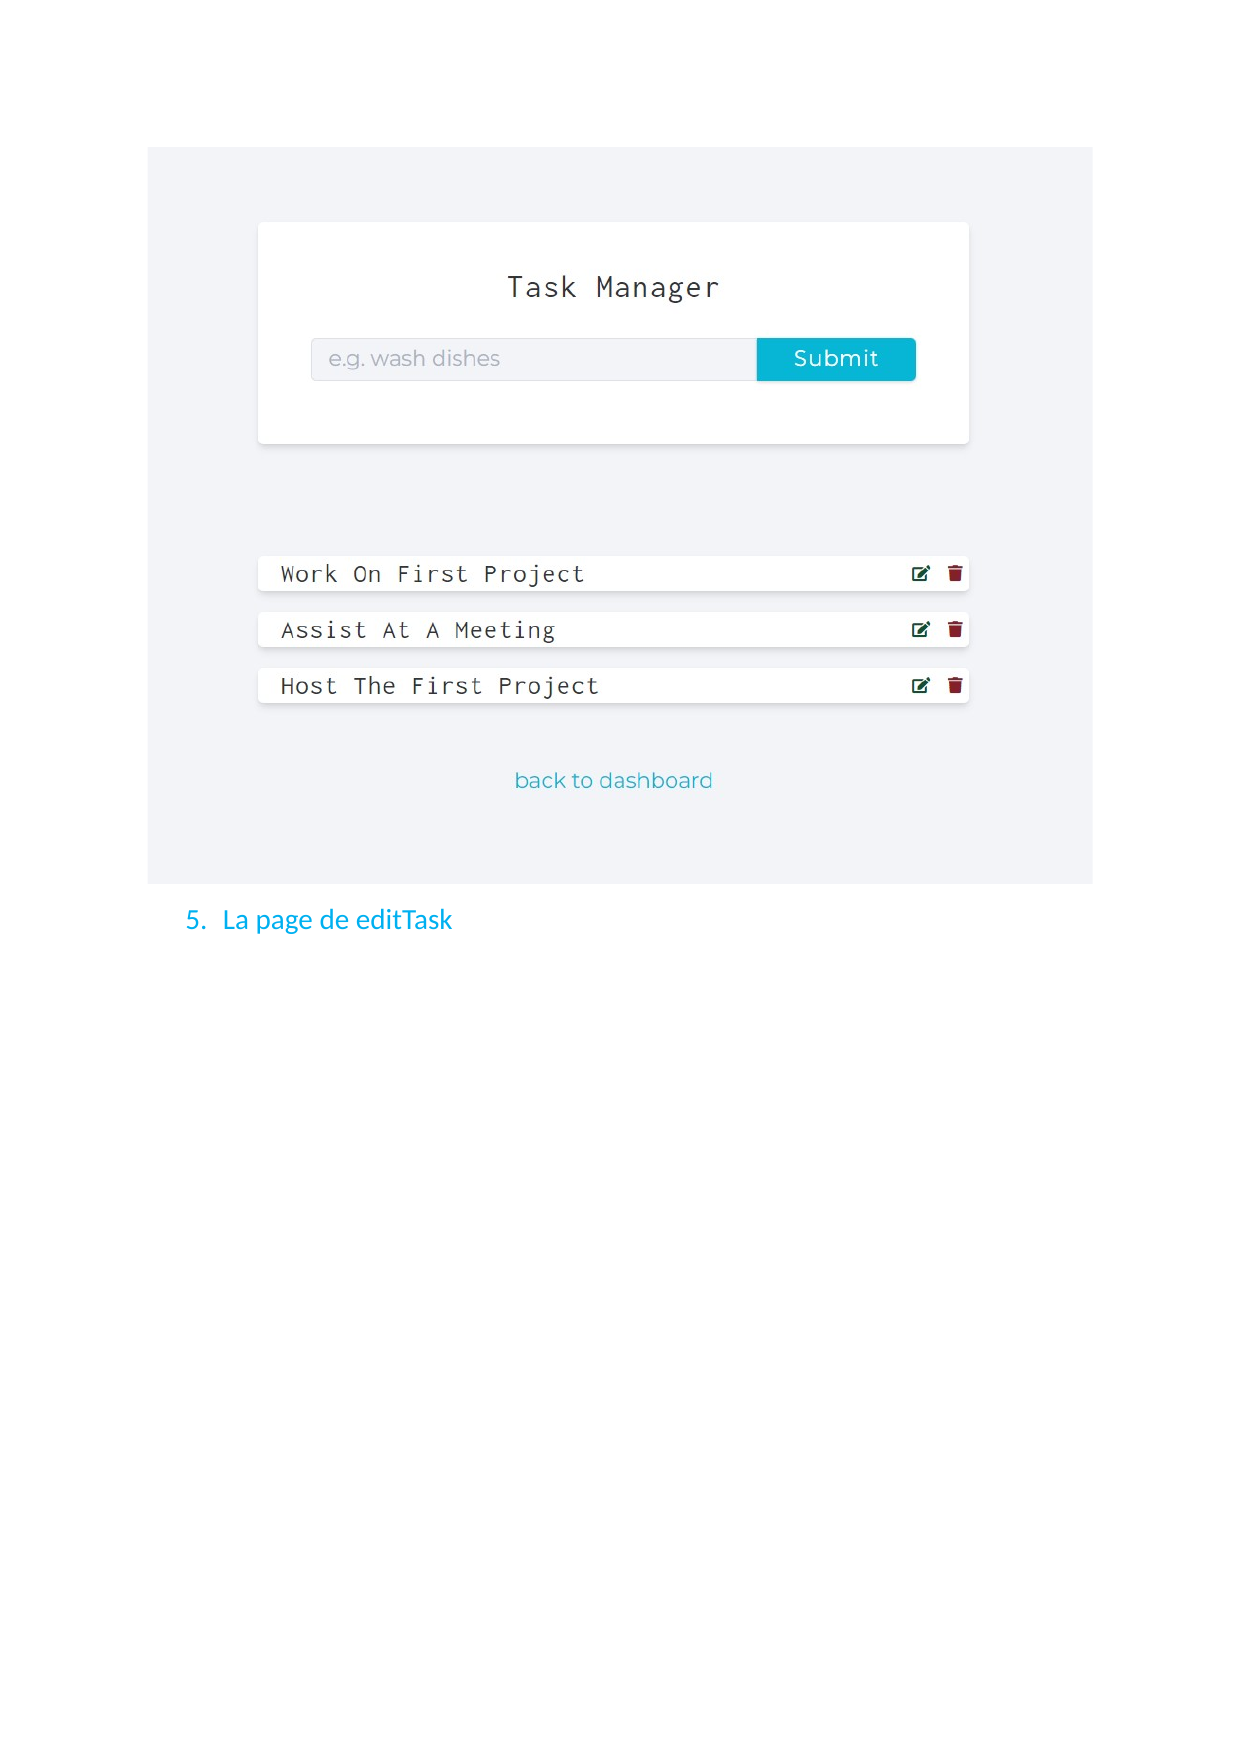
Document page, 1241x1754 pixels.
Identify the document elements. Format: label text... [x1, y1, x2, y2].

list La page de editTask [185, 901, 1093, 937]
